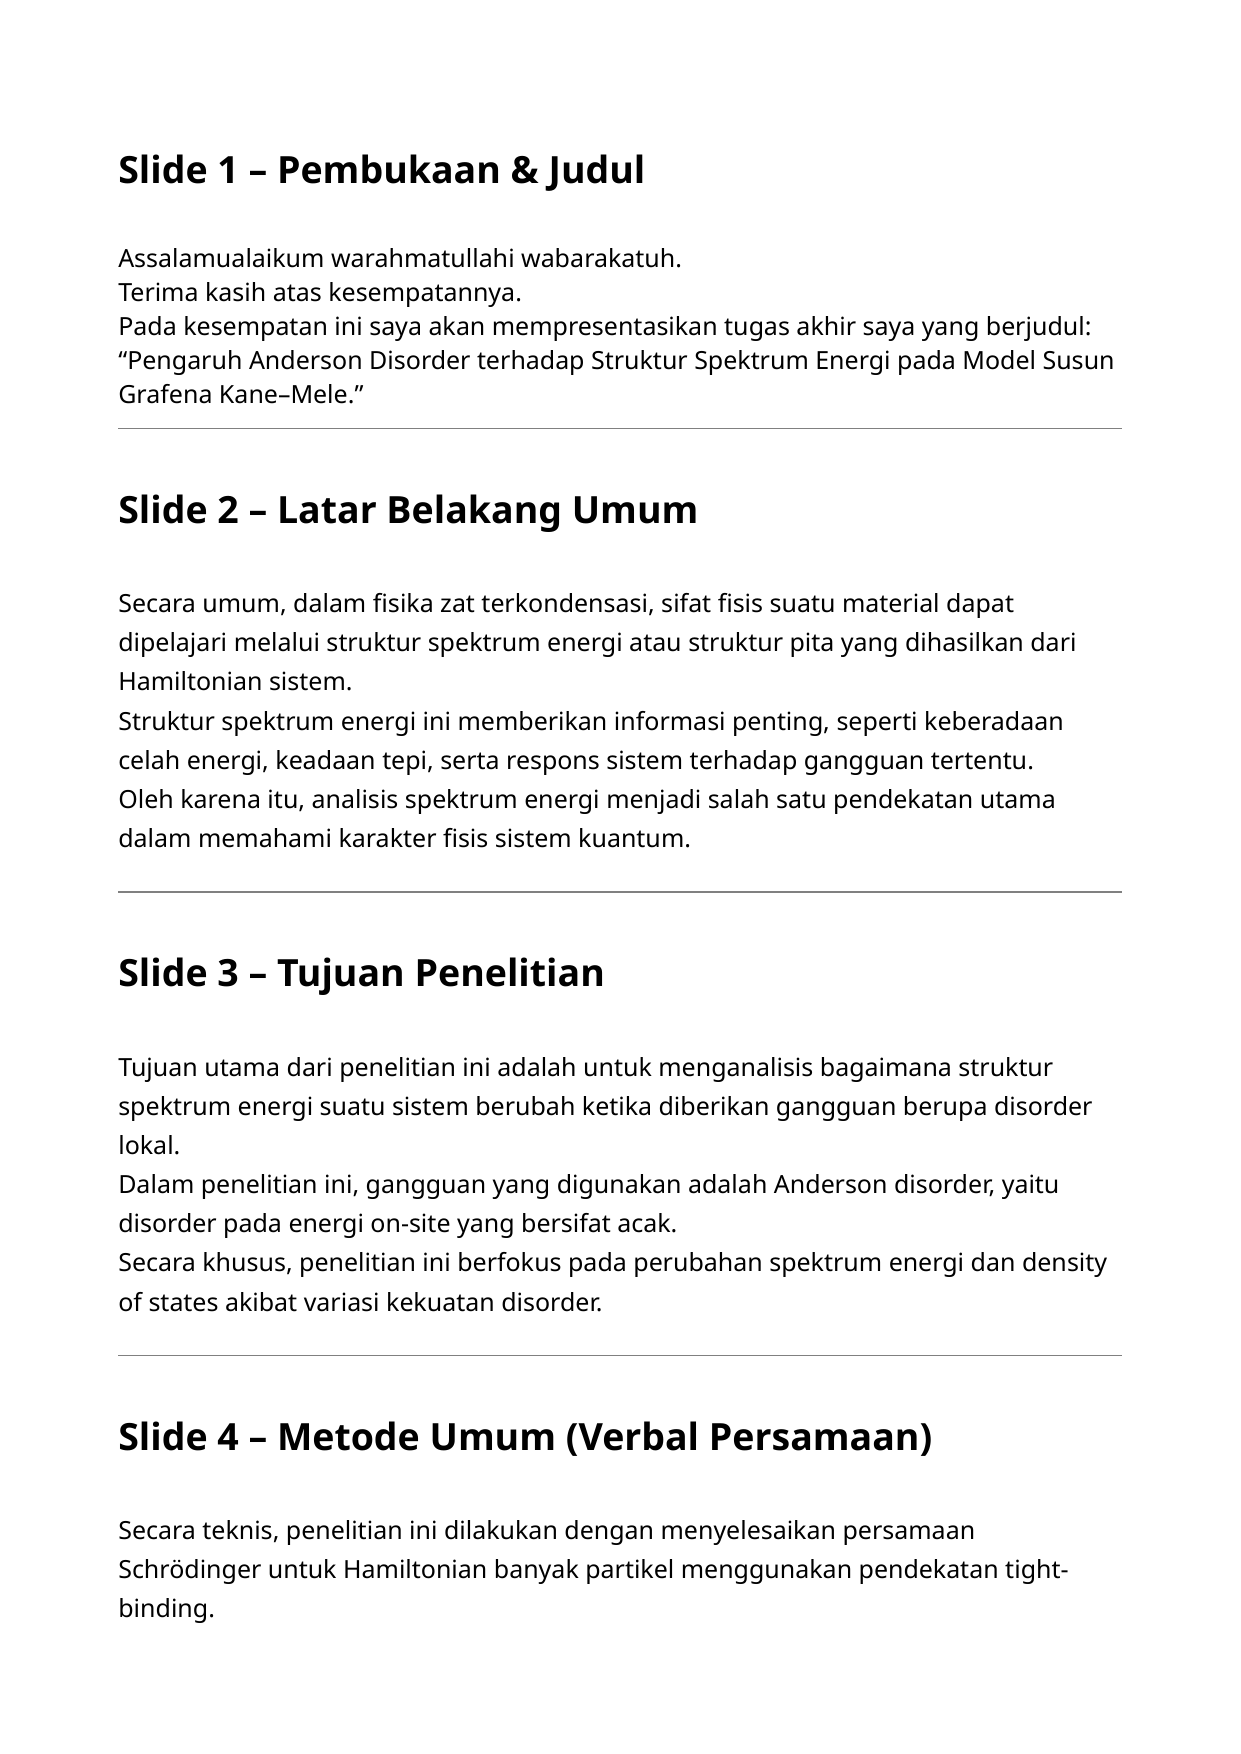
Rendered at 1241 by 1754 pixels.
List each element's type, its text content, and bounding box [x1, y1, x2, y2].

text Tujuan utama dari penelitian ini adalah untuk menganalisis bagaimana struktur spektrum energi suatu sistem berubah ketika diberikan gangguan berupa disorder lokal. Dalam penelitian ini, gangguan yang digunakan adalah Anderson disorder, yaitu disorder pada energi on-site yang bersifat acak. Secara khusus, penelitian ini berfokus pada perubahan spektrum energi dan density of states akibat variasi kekuatan disorder. [118, 1010, 1122, 1318]
text Secara umum, dalam fisika zat terkondensasi, sifat fisis suatu material dapat dipelajari melalui struktur spektrum energi atau struktur pita yang dihasilkan dari Hamiltonian sistem. Struktur spektrum energi ini memberikan informasi penting, seperti keberadaan celah energi, keadaan tepi, serta respons sistem terhadap gangguan tertentu. Oleh karena itu, analisis spektrum energi menjadi salah satu pendekatan utama dalam memahami karakter fisis sistem kuantum. [118, 547, 1122, 855]
subtitle Slide 1 – Pembukaan & Judul [118, 143, 1122, 194]
subtitle Slide 3 – Tujuan Penelitian [118, 946, 1122, 997]
subtitle Slide 4 – Metode Umum (Verbal Persamaan) [118, 1410, 1122, 1461]
subtitle Slide 2 – Latar Belakang Umum [118, 483, 1122, 534]
text Secara teknis, penelitian ini dilakukan dengan menyelesaikan persamaan Schrödinger untuk Hamiltonian banyak partikel menggunakan pendekatan tight-binding. [118, 1473, 1122, 1625]
text Assalamualaikum warahmatullahi wabarakatuh. Terima kasih atas kesempatannya. Pada kesempatan ini saya akan mempresentasikan tugas akhir saya yang berjudul: “Pengaruh Anderson Disorder terhadap Struktur Spektrum Energi pada Model Susun Grafena Kane–Mele.” [118, 207, 1122, 411]
